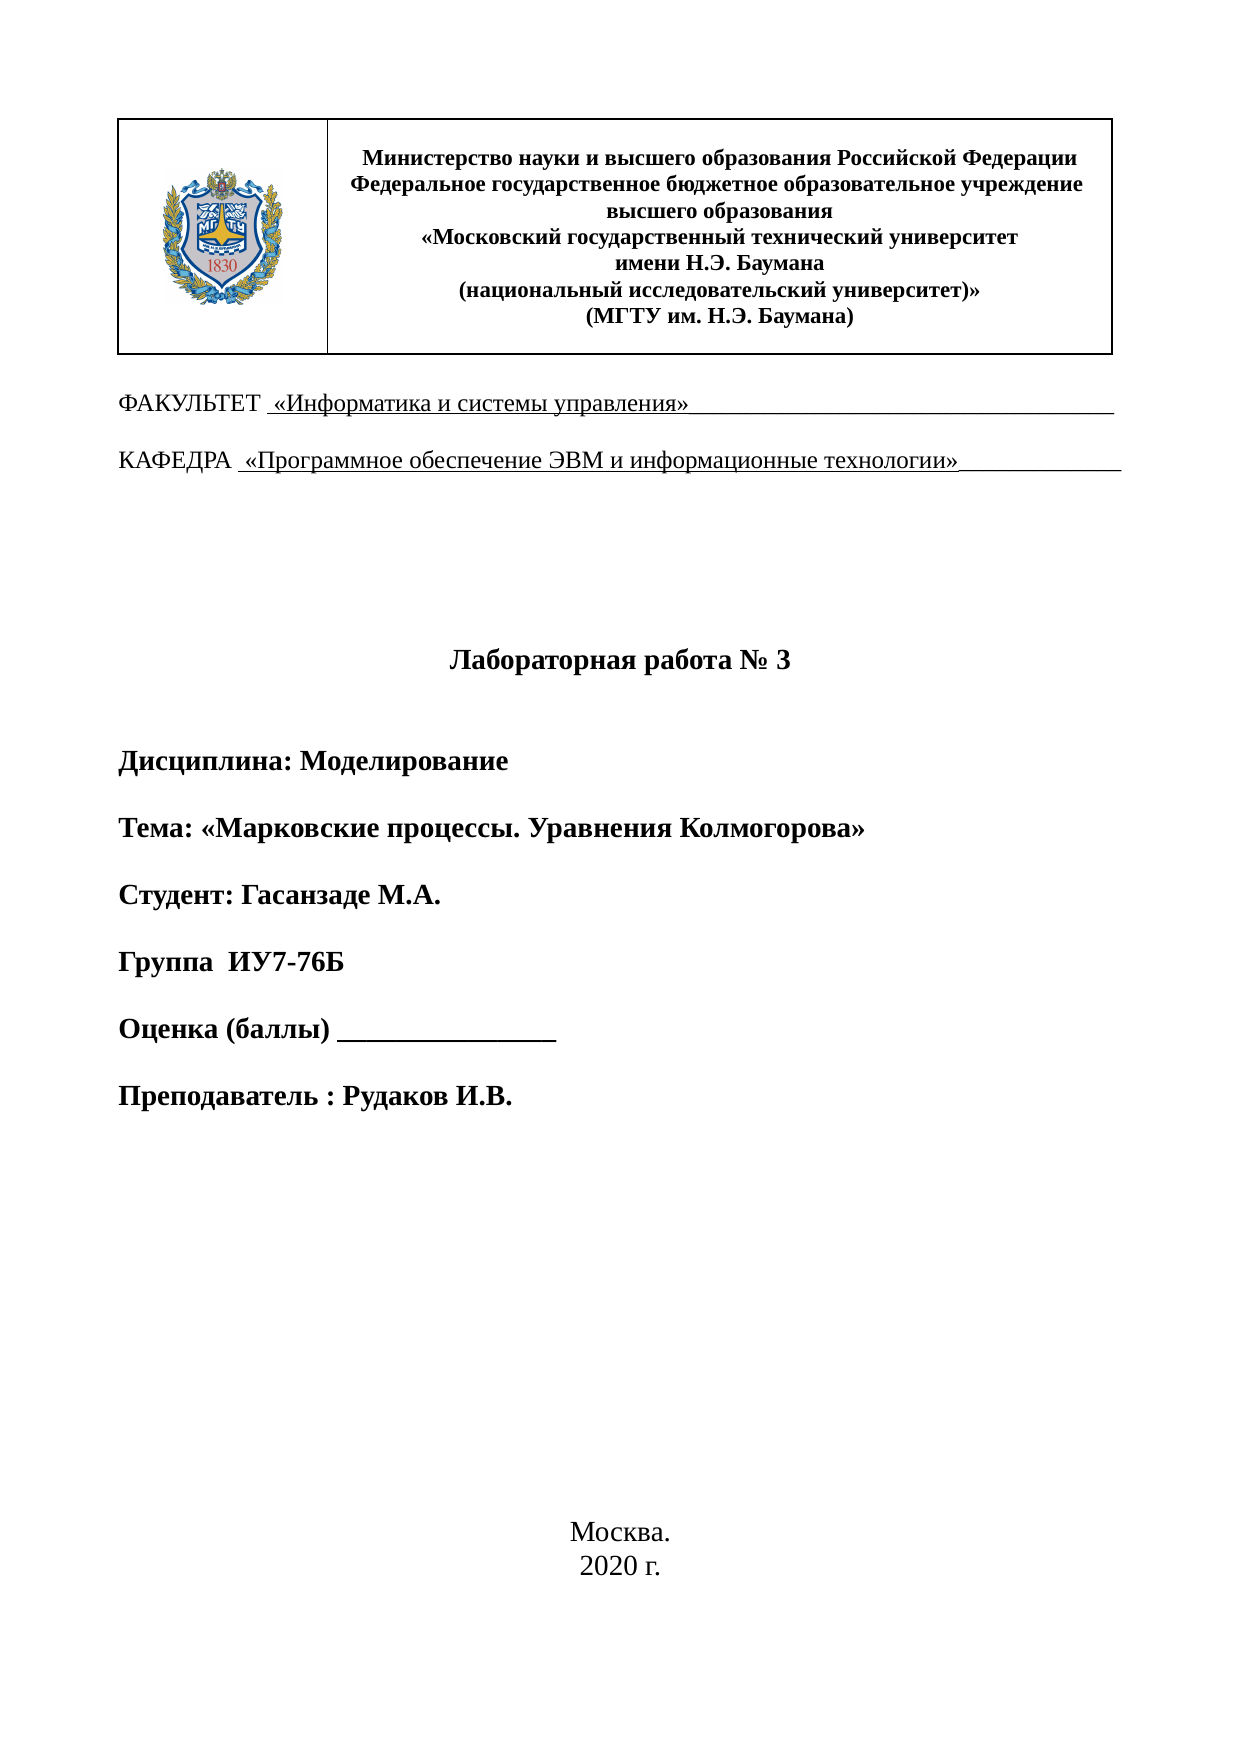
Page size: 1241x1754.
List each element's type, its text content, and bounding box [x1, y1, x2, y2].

text Лабораторная работа № 3 [118, 642, 1122, 676]
text Группа ИУ7-76Б [118, 944, 1122, 977]
table_header [119, 120, 327, 353]
text КАФЕДРА «Программное обеспечение ЭВМ и информационные технологии»_____________ [118, 446, 1122, 474]
text Преподаватель : Рудаков И.В. [118, 1078, 1122, 1112]
text Дисциплина: Моделирование [118, 743, 1122, 776]
text Оценка (баллы) _______________ [118, 1011, 1122, 1044]
text Тема: «Марковские процессы. Уравнения Колмогорова» [118, 810, 1122, 843]
text ФАКУЛЬТЕТ «Информатика и системы управления»__________________________________ [118, 388, 1122, 417]
text Студент: Гасанзаде М.А. [118, 877, 1122, 910]
text Москва. [118, 1514, 1122, 1548]
table_header Министерство науки и высшего образования Российской Федерации Федеральное государственное бюджетное образовательное учреждение высшего образования «Московский государственный технический университет имени Н.Э. Баумана (национальный исследовательский университет)» (МГТУ им. Н.Э. Баумана) [328, 120, 1111, 353]
picture [162, 168, 283, 305]
text 2020 г. [118, 1548, 1122, 1581]
